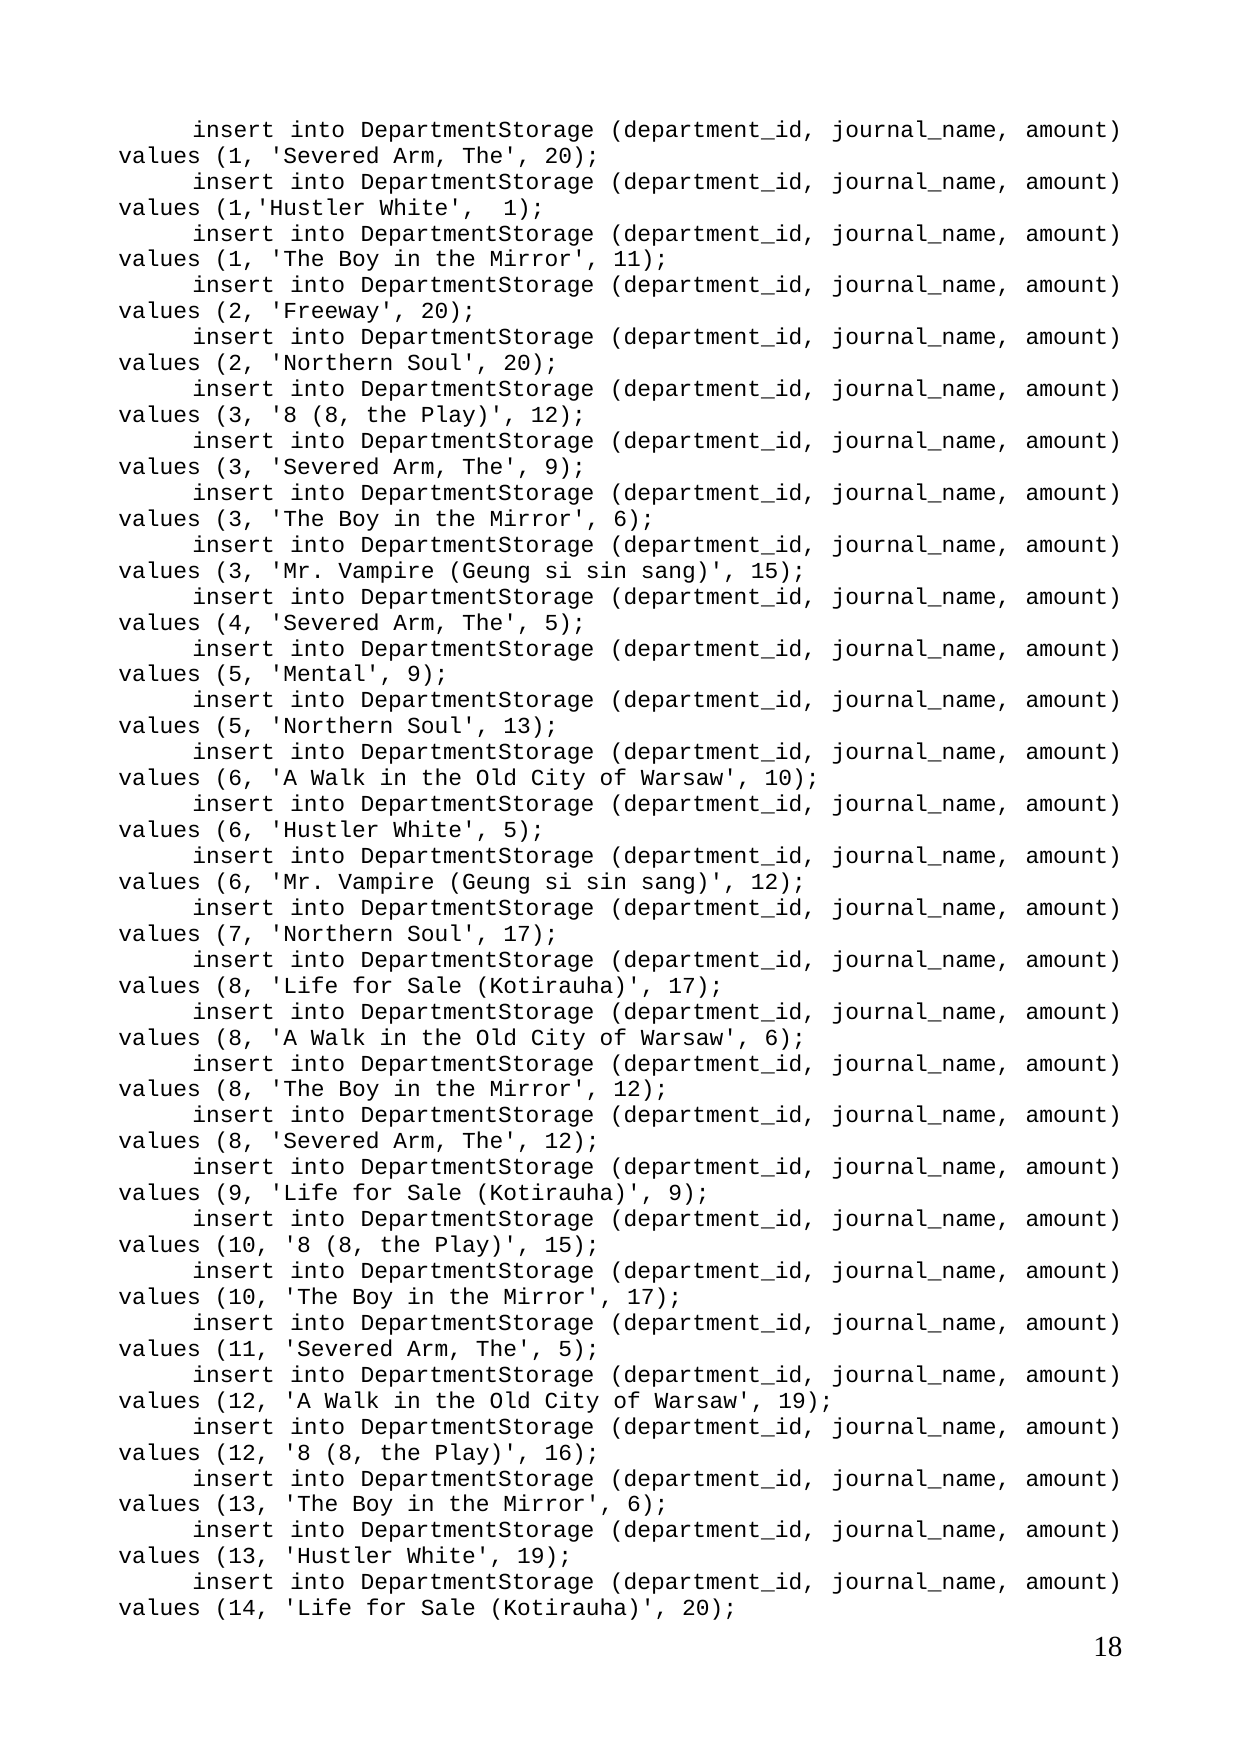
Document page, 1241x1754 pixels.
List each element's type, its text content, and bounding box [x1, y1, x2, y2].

text insert into DepartmentStorage (department_id, journal_name, amount) values (5, 'Mental', 9); [118, 637, 1122, 689]
text insert into DepartmentStorage (department_id, journal_name, amount) values (5, 'Northern Soul', 13); [118, 689, 1122, 741]
text insert into DepartmentStorage (department_id, journal_name, amount) values (12, 'A Walk in the Old City of Warsaw', 19); [118, 1363, 1122, 1415]
text insert into DepartmentStorage (department_id, journal_name, amount) values (7, 'Northern Soul', 17); [118, 896, 1122, 948]
text insert into DepartmentStorage (department_id, journal_name, amount) values (8, 'Severed Arm, The', 12); [118, 1104, 1122, 1156]
text insert into DepartmentStorage (department_id, journal_name, amount) values (8, 'A Walk in the Old City of Warsaw', 6); [118, 1000, 1122, 1052]
text insert into DepartmentStorage (department_id, journal_name, amount) values (6, 'A Walk in the Old City of Warsaw', 10); [118, 741, 1122, 792]
text insert into DepartmentStorage (department_id, journal_name, amount) values (4, 'Severed Arm, The', 5); [118, 585, 1122, 637]
text insert into DepartmentStorage (department_id, journal_name, amount) values (6, 'Hustler White', 5); [118, 792, 1122, 844]
text insert into DepartmentStorage (department_id, journal_name, amount) values (3, '8 (8, the Play)', 12); [118, 377, 1122, 429]
text insert into DepartmentStorage (department_id, journal_name, amount) values (3, 'Mr. Vampire (Geung si sin sang)', 15); [118, 533, 1122, 585]
text insert into DepartmentStorage (department_id, journal_name, amount) values (13, 'The Boy in the Mirror', 6); [118, 1467, 1122, 1519]
text insert into DepartmentStorage (department_id, journal_name, amount) values (8, 'Life for Sale (Kotirauha)', 17); [118, 948, 1122, 1000]
text insert into DepartmentStorage (department_id, journal_name, amount) values (1, 'Severed Arm, The', 20); [118, 118, 1122, 170]
text insert into DepartmentStorage (department_id, journal_name, amount) values (1, 'The Boy in the Mirror', 11); [118, 222, 1122, 274]
text insert into DepartmentStorage (department_id, journal_name, amount) values (12, '8 (8, the Play)', 16); [118, 1415, 1122, 1467]
text insert into DepartmentStorage (department_id, journal_name, amount) values (11, 'Severed Arm, The', 5); [118, 1311, 1122, 1363]
text insert into DepartmentStorage (department_id, journal_name, amount) values (3, 'The Boy in the Mirror', 6); [118, 481, 1122, 533]
text insert into DepartmentStorage (department_id, journal_name, amount) values (2, 'Northern Soul', 20); [118, 326, 1122, 377]
text insert into DepartmentStorage (department_id, journal_name, amount) values (9, 'Life for Sale (Kotirauha)', 9); [118, 1156, 1122, 1207]
text insert into DepartmentStorage (department_id, journal_name, amount) values (10, 'The Boy in the Mirror', 17); [118, 1259, 1122, 1311]
text insert into DepartmentStorage (department_id, journal_name, amount) values (2, 'Freeway', 20); [118, 274, 1122, 326]
text insert into DepartmentStorage (department_id, journal_name, amount) values (10, '8 (8, the Play)', 15); [118, 1207, 1122, 1259]
text insert into DepartmentStorage (department_id, journal_name, amount) values (1,'Hustler White', 1); [118, 170, 1122, 222]
text insert into DepartmentStorage (department_id, journal_name, amount) values (6, 'Mr. Vampire (Geung si sin sang)', 12); [118, 844, 1122, 896]
text insert into DepartmentStorage (department_id, journal_name, amount) values (8, 'The Boy in the Mirror', 12); [118, 1052, 1122, 1104]
text insert into DepartmentStorage (department_id, journal_name, amount) values (13, 'Hustler White', 19); [118, 1519, 1122, 1571]
text insert into DepartmentStorage (department_id, journal_name, amount) values (3, 'Severed Arm, The', 9); [118, 429, 1122, 481]
text insert into DepartmentStorage (department_id, journal_name, amount) values (14, 'Life for Sale (Kotirauha)', 20); [118, 1571, 1122, 1622]
